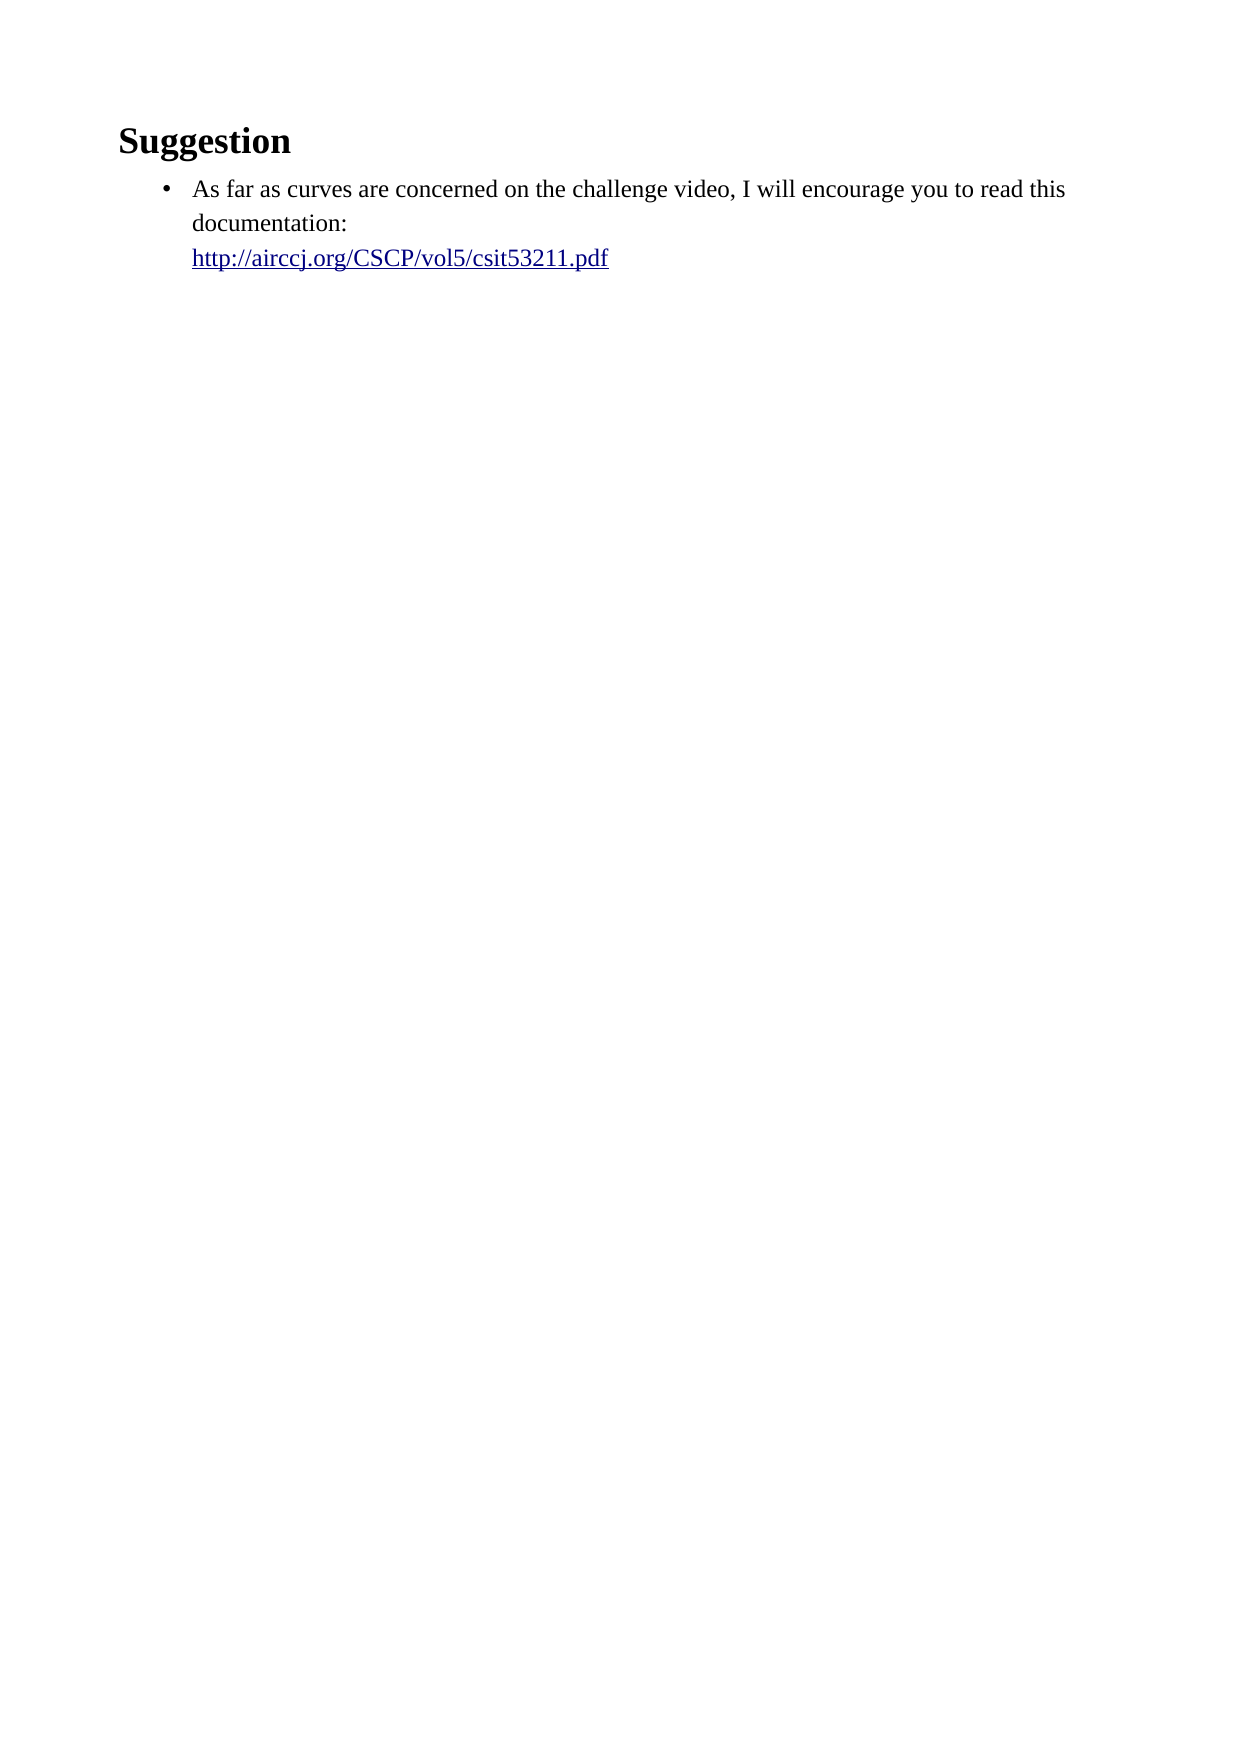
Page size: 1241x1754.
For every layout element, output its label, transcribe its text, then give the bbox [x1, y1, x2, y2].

list As far as curves are concerned on the challenge video, I will encourage you to read this documentation: http://airccj.org/CSCP/vol5/csit53211.pdf [162, 174, 1122, 271]
subtitle Suggestion [118, 118, 1122, 161]
